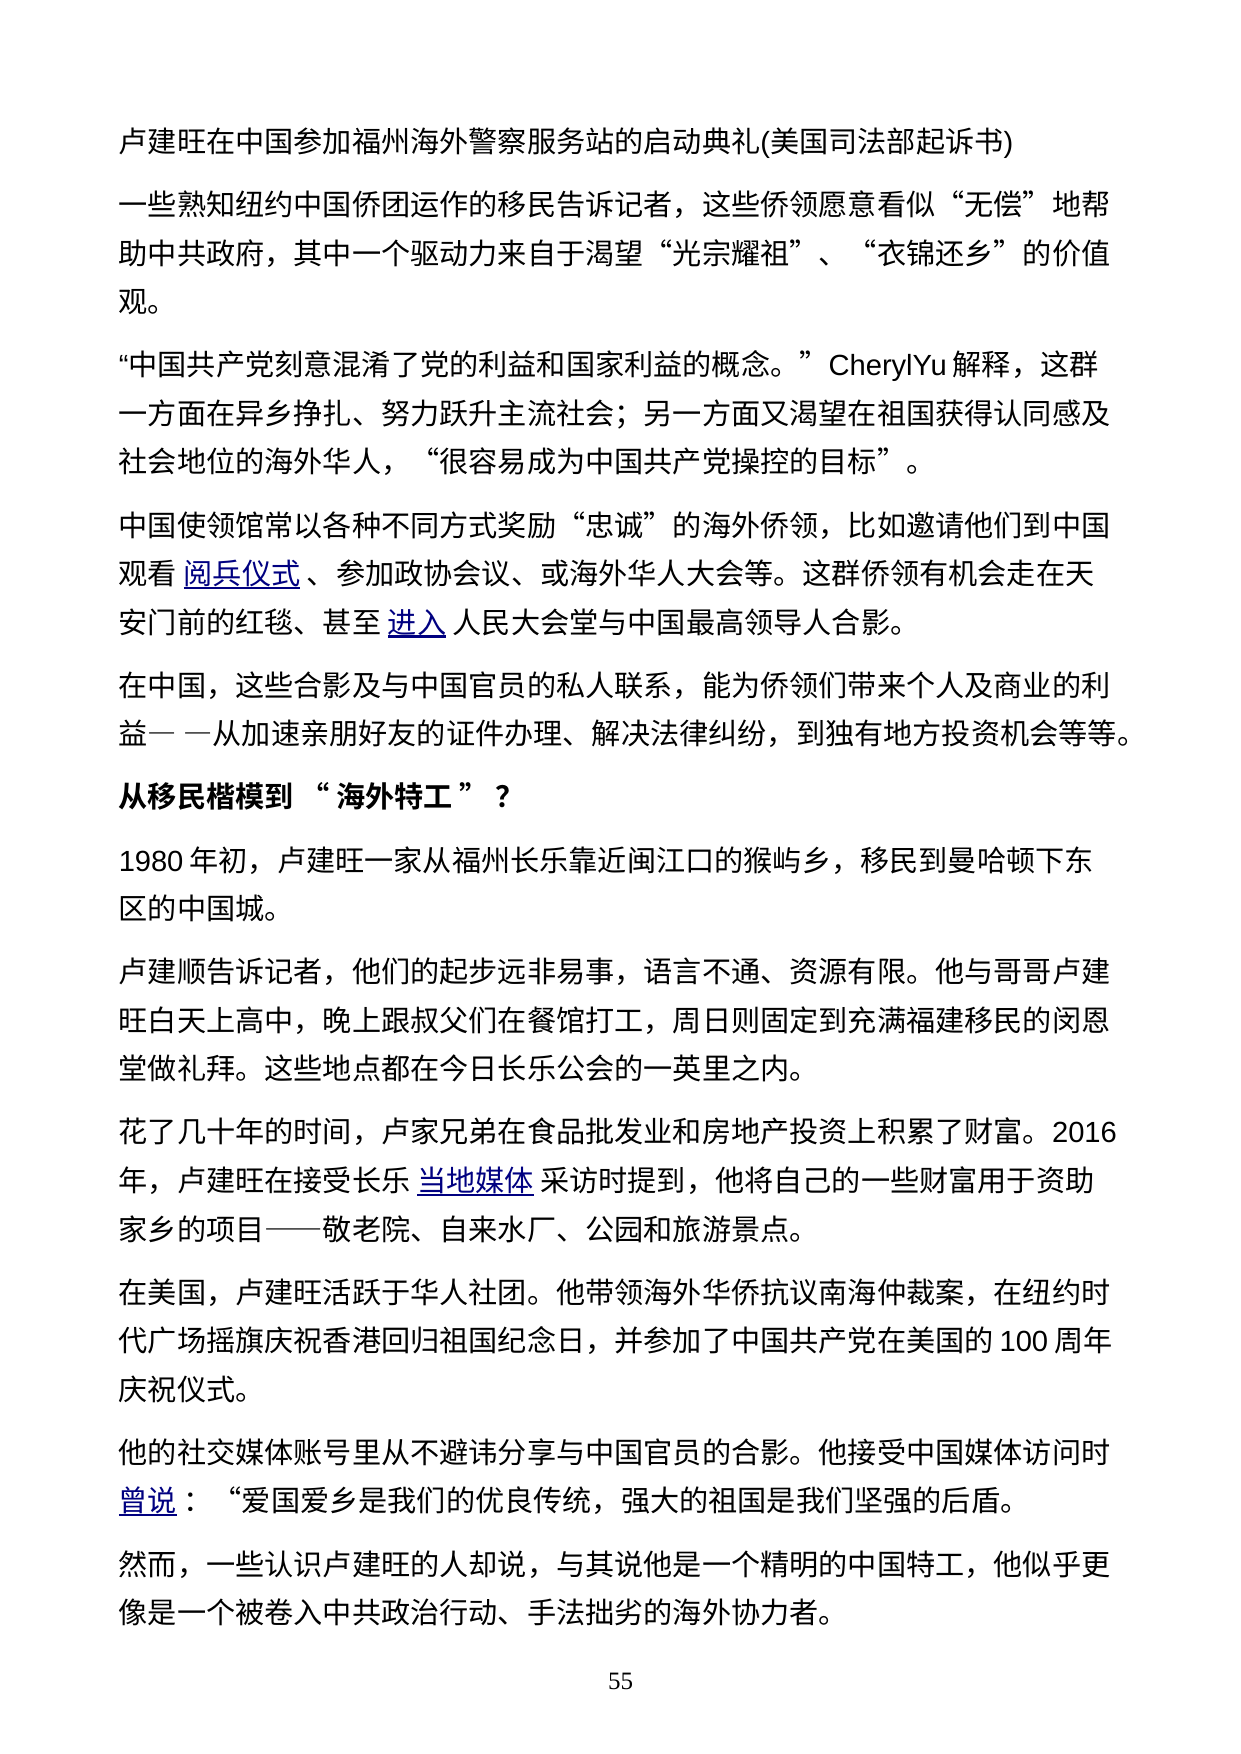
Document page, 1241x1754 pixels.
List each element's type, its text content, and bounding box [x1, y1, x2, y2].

text 在中国，这些合影及与中国官员的私人联系，能为侨领们带来个人及商业的利益— —从加速亲朋好友的证件办理、解决法律纠纷，到独有地方投资机会等等。 [118, 662, 1122, 753]
text “中国共产党刻意混淆了党的利益和国家利益的概念。”CherylYu解释，这群一方面在异乡挣扎、努力跃升主流社会；另一方面又渴望在祖国获得认同感及社会地位的海外华人，“很容易成为中国共产党操控的目标”。 [118, 342, 1122, 481]
text 花了几十年的时间，卢家兄弟在食品批发业和房地产投资上积累了财富。2016年，卢建旺在接受长乐 当地媒体 采访时提到，他将自己的一些财富用于资助家乡的项目——敬老院、自来水厂、公园和旅游景点。 [118, 1109, 1122, 1248]
text 卢建旺在中国参加福州海外警察服务站的启动典礼(美国司法部起诉书) [118, 118, 1122, 161]
text 一些熟知纽约中国侨团运作的移民告诉记者，这些侨领愿意看似“无偿”地帮助中共政府，其中一个驱动力来自于渴望“光宗耀祖”、“衣锦还乡”的价值观。 [118, 182, 1122, 321]
text 然而，一些认识卢建旺的人却说，与其说他是一个精明的中国特工，他似乎更像是一个被卷入中共政治行动、手法拙劣的海外协力者。 [118, 1541, 1122, 1632]
text 1980年初，卢建旺一家从福州长乐靠近闽江口的猴屿乡，移民到曼哈顿下东区的中国城。 [118, 837, 1122, 928]
text 他的社交媒体账号里从不避讳分享与中国官员的合影。他接受中国媒体访问时 曾说 ：“爱国爱乡是我们的优良传统，强大的祖国是我们坚强的后盾。 [118, 1429, 1122, 1520]
text 卢建顺告诉记者，他们的起步远非易事，语言不通、资源有限。他与哥哥卢建旺白天上高中，晚上跟叔父们在餐馆打工，周日则固定到充满福建移民的闵恩堂做礼拜。这些地点都在今日长乐公会的一英里之内。 [118, 949, 1122, 1088]
text 中国使领馆常以各种不同方式奖励“忠诚”的海外侨领，比如邀请他们到中国观看 阅兵仪式 、参加政协会议、或海外华人大会等。这群侨领有机会走在天安门前的红毯、甚至 进入 人民大会堂与中国最高领导人合影。 [118, 502, 1122, 641]
text 在美国，卢建旺活跃于华人社团。他带领海外华侨抗议南海仲裁案，在纽约时代广场摇旗庆祝香港回归祖国纪念日，并参加了中国共产党在美国的100周年庆祝仪式。 [118, 1269, 1122, 1408]
text 从移民楷模到 “ 海外特工 ” ？ [118, 774, 1122, 816]
